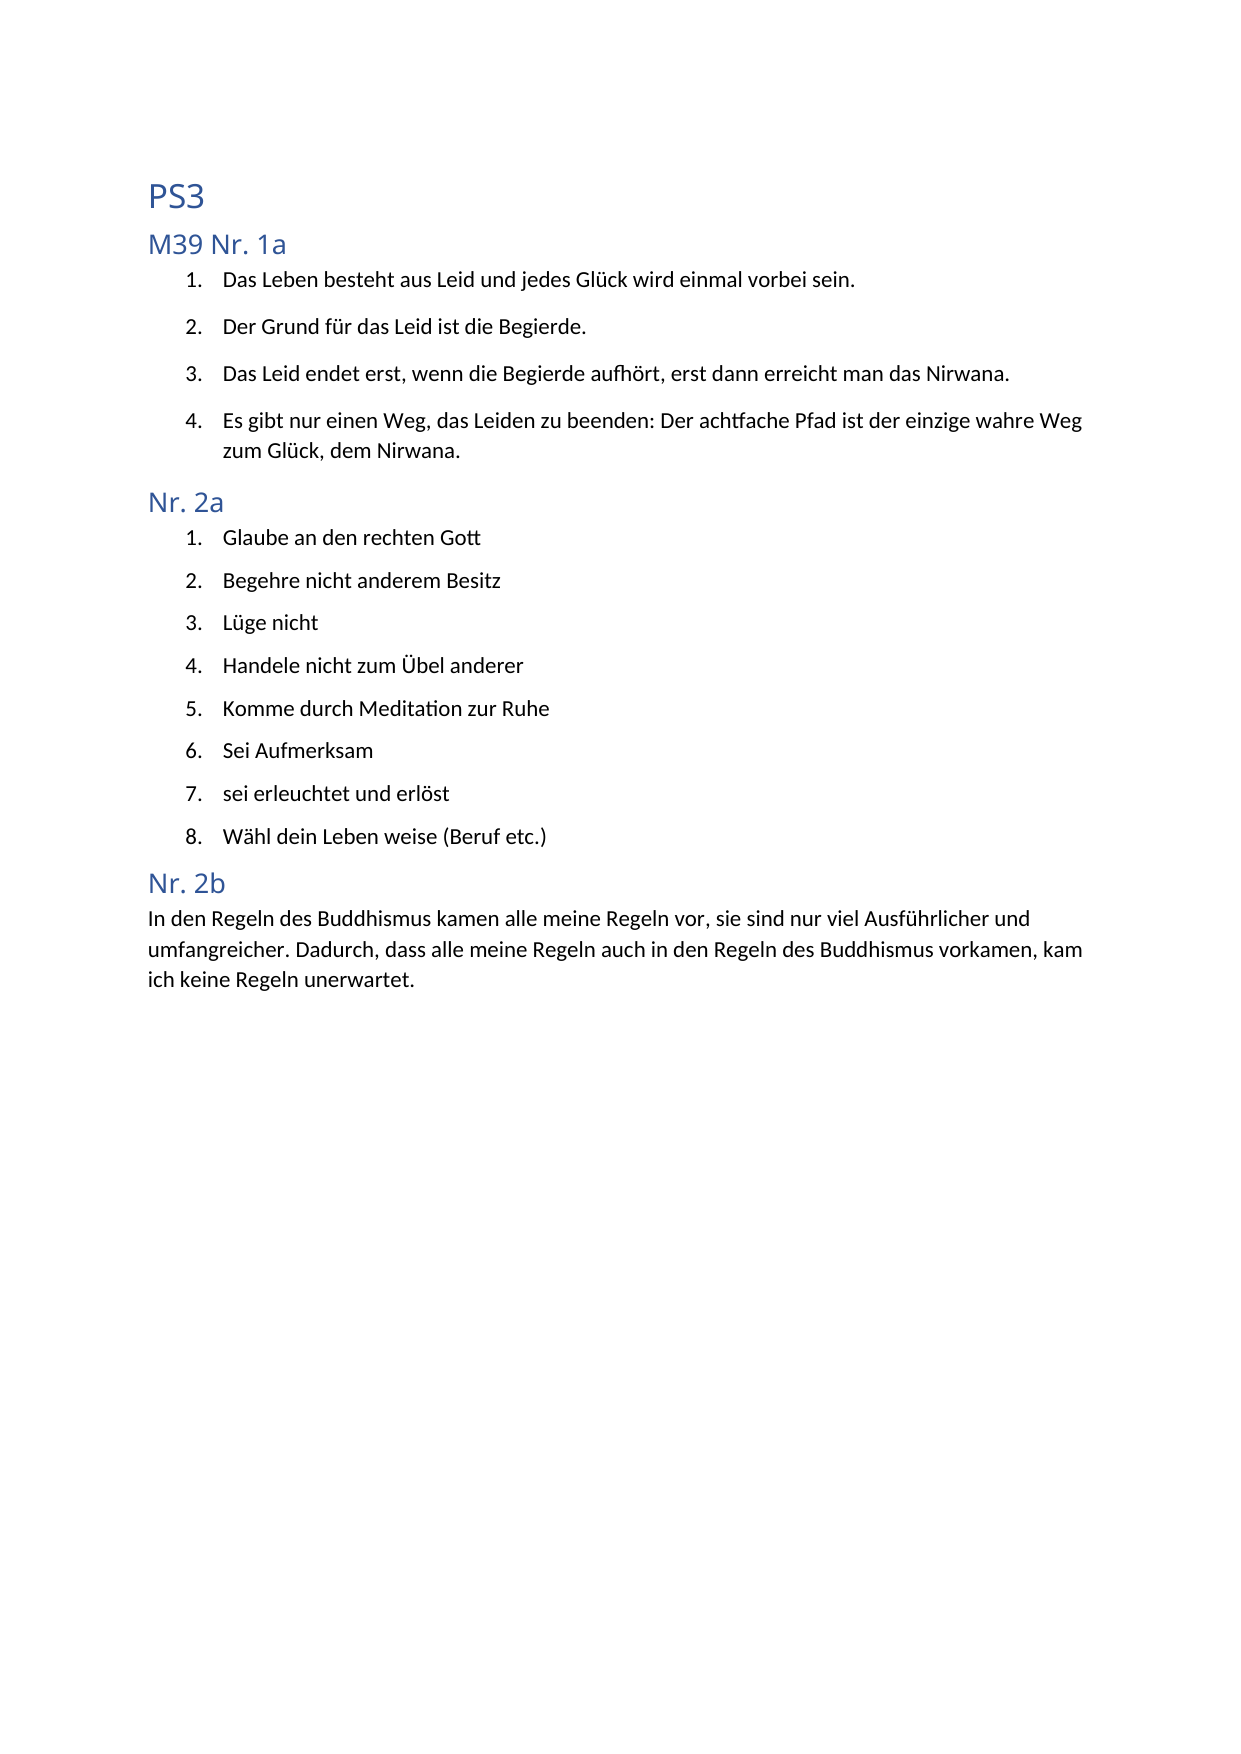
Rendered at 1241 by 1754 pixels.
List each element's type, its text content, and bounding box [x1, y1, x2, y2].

subtitle Nr. 2a [148, 483, 1093, 520]
text In den Regeln des Buddhismus kamen alle meine Regeln vor, sie sind nur viel Ausführlicher und umfangreicher. Dadurch, dass alle meine Regeln auch in den Regeln des Buddhismus vorkamen, kam ich keine Regeln unerwartet. [148, 904, 1093, 993]
list Begehre nicht anderem Besitz [185, 566, 1093, 594]
list Das Leid endet erst, wenn die Begierde aufhört, erst dann erreicht man das Nirwana. [185, 359, 1093, 387]
subtitle Nr. 2b [148, 865, 1093, 902]
list Es gibt nur einen Weg, das Leiden zu beenden: Der achtfache Pfad ist der einzige wahre Weg zum Glück, dem Nirwana. [185, 406, 1093, 464]
subtitle M39 Nr. 1a [148, 226, 1093, 263]
list Komme durch Meditation zur Ruhe [185, 694, 1093, 722]
subtitle PS3 [148, 173, 1093, 218]
list Sei Aufmerksam [185, 737, 1093, 764]
list Das Leben besteht aus Leid und jedes Glück wird einmal vorbei sein. [185, 266, 1093, 293]
list Handele nicht zum Übel anderer [185, 651, 1093, 679]
list Wähl dein Leben weise (Beruf etc.) [185, 822, 1093, 850]
list Der Grund für das Leid ist die Begierde. [185, 312, 1093, 340]
list Lüge nicht [185, 608, 1093, 636]
list Glaube an den rechten Gott [185, 523, 1093, 551]
list sei erleuchtet und erlöst [185, 779, 1093, 807]
